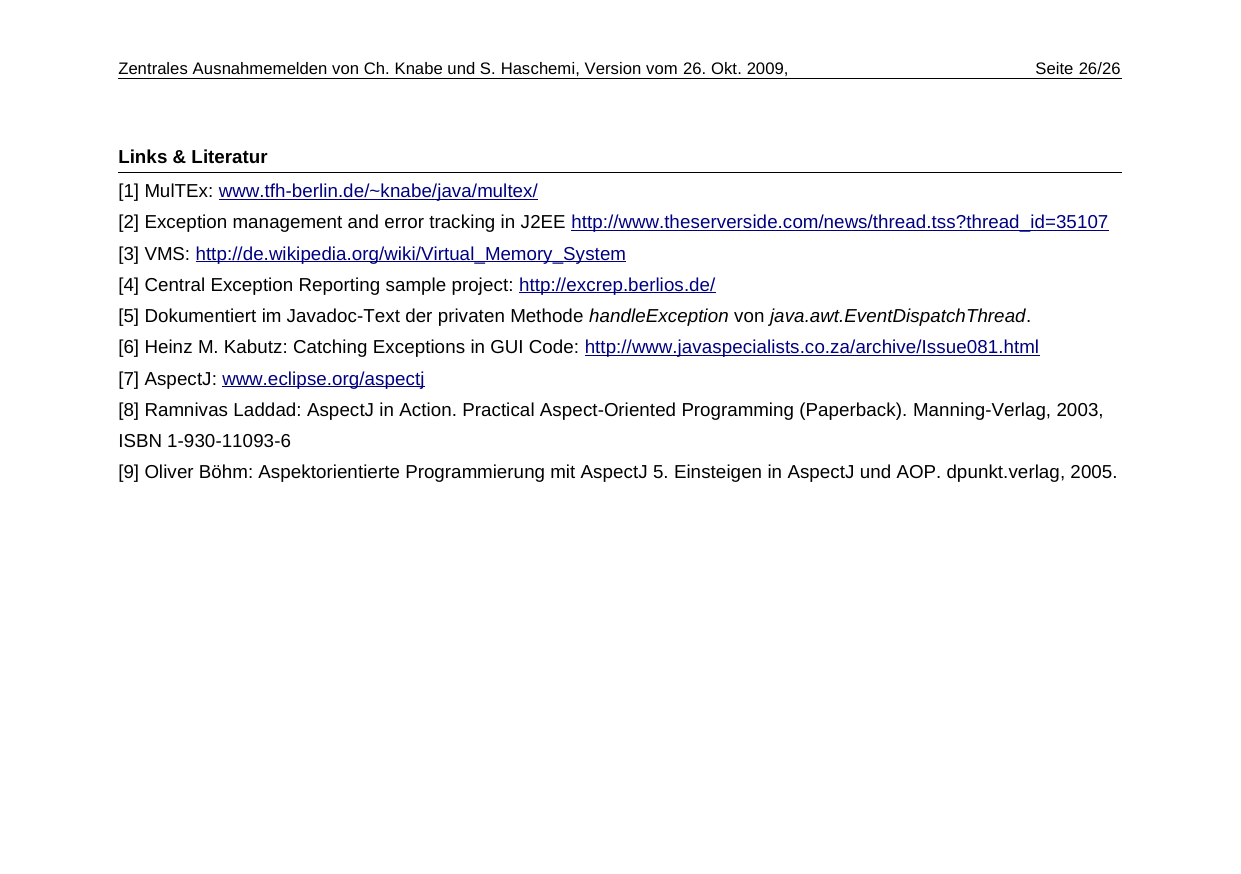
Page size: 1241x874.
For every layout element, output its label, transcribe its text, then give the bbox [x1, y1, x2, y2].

text Links & Literatur [118, 139, 1122, 172]
text [5] Dokumentiert im Javadoc-Text der privaten Methode handleException von java.awt.EventDispatchThread. [118, 297, 1122, 329]
table_cell [118, 522, 1122, 553]
text [8] Ramnivas Laddad: AspectJ in Action. Practical Aspect-Oriented Programming (Paperback). Manning-Verlag, 2003, ISBN 1-930-11093-6 [118, 391, 1122, 454]
text [3] VMS: http://de.wikipedia.org/wiki/Virtual_Memory_System [118, 235, 1122, 266]
text [4] Central Exception Reporting sample project: http://excrep.berlios.de/ [118, 266, 1122, 297]
text [2] Exception management and error tracking in J2EE http://www.theserverside.com/news/thread.tss?thread_id=35107 [118, 204, 1122, 235]
text [1] MulTEx: www.tfh-berlin.de/~knabe/java/multex/ [118, 173, 1122, 204]
text [9] Oliver Böhm: Aspektorientierte Programmierung mit AspectJ 5. Einsteigen in AspectJ und AOP. dpunkt.verlag, 2005. [118, 454, 1122, 485]
text [7] AspectJ: www.eclipse.org/aspectj [118, 360, 1122, 391]
table_header [118, 485, 1122, 522]
text [6] Heinz M. Kabutz: Catching Exceptions in GUI Code: http://www.javaspecialists.co.za/archive/Issue081.html [118, 329, 1122, 360]
